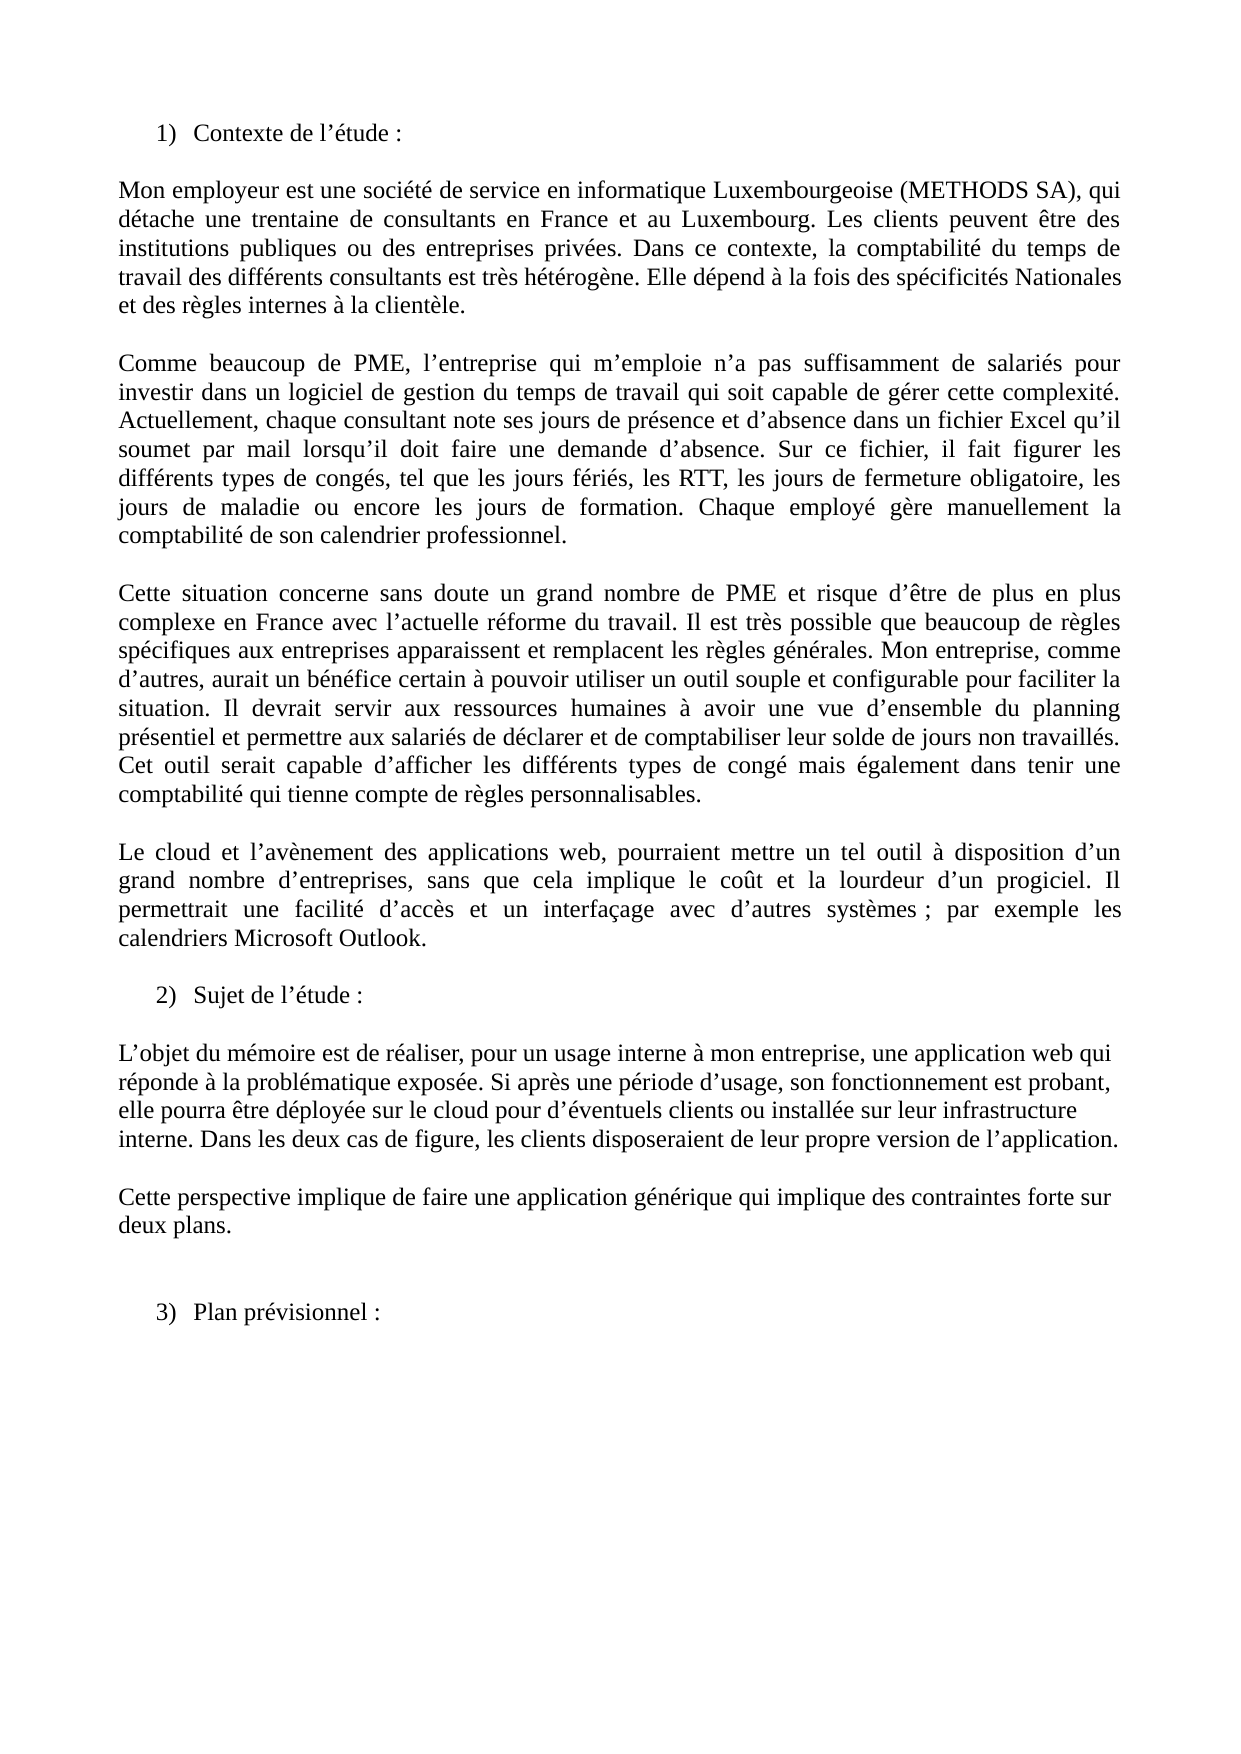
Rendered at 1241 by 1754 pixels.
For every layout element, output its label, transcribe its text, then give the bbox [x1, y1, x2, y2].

text Cette perspective implique de faire une application générique qui implique des contraintes forte sur deux plans. [118, 1182, 1122, 1239]
text Mon employeur est une société de service en informatique Luxembourgeoise (METHODS SA), qui détache une trentaine de consultants en France et au Luxembourg. Les clients peuvent être des institutions publiques ou des entreprises privées. Dans ce contexte, la comptabilité du temps de travail des différents consultants est très hétérogène. Elle dépend à la fois des spécificités Nationales et des règles internes à la clientèle. [118, 176, 1122, 319]
list Contexte de l’étude : [156, 118, 1122, 147]
text Comme beaucoup de PME, l’entreprise qui m’emploie n’a pas suffisamment de salariés pour investir dans un logiciel de gestion du temps de travail qui soit capable de gérer cette complexité. Actuellement, chaque consultant note ses jours de présence et d’absence dans un fichier Excel qu’il soumet par mail lorsqu’il doit faire une demande d’absence. Sur ce fichier, il fait figurer les différents types de congés, tel que les jours fériés, les RTT, les jours de fermeture obligatoire, les jours de maladie ou encore les jours de formation. Chaque employé gère manuellement la comptabilité de son calendrier professionnel. [118, 348, 1122, 549]
text Cette situation concerne sans doute un grand nombre de PME et risque d’être de plus en plus complexe en France avec l’actuelle réforme du travail. Il est très possible que beaucoup de règles spécifiques aux entreprises apparaissent et remplacent les règles générales. Mon entreprise, comme d’autres, aurait un bénéfice certain à pouvoir utiliser un outil souple et configurable pour faciliter la situation. Il devrait servir aux ressources humaines à avoir une vue d’ensemble du planning présentiel et permettre aux salariés de déclarer et de comptabiliser leur solde de jours non travaillés. Cet outil serait capable d’afficher les différents types de congé mais également dans tenir une comptabilité qui tienne compte de règles personnalisables. [118, 578, 1122, 808]
list Plan prévisionnel : [156, 1297, 1122, 1326]
text Le cloud et l’avènement des applications web, pourraient mettre un tel outil à disposition d’un grand nombre d’entreprises, sans que cela implique le coût et la lourdeur d’un progiciel. Il permettrait une facilité d’accès et un interfaçage avec d’autres systèmes ; par exemple les calendriers Microsoft Outlook. [118, 837, 1122, 952]
text L’objet du mémoire est de réaliser, pour un usage interne à mon entreprise, une application web qui réponde à la problématique exposée. Si après une période d’usage, son fonctionnement est probant, elle pourra être déployée sur le cloud pour d’éventuels clients ou installée sur leur infrastructure interne. Dans les deux cas de figure, les clients disposeraient de leur propre version de l’application. [118, 1038, 1122, 1153]
list Sujet de l’étude : [156, 981, 1122, 1009]
